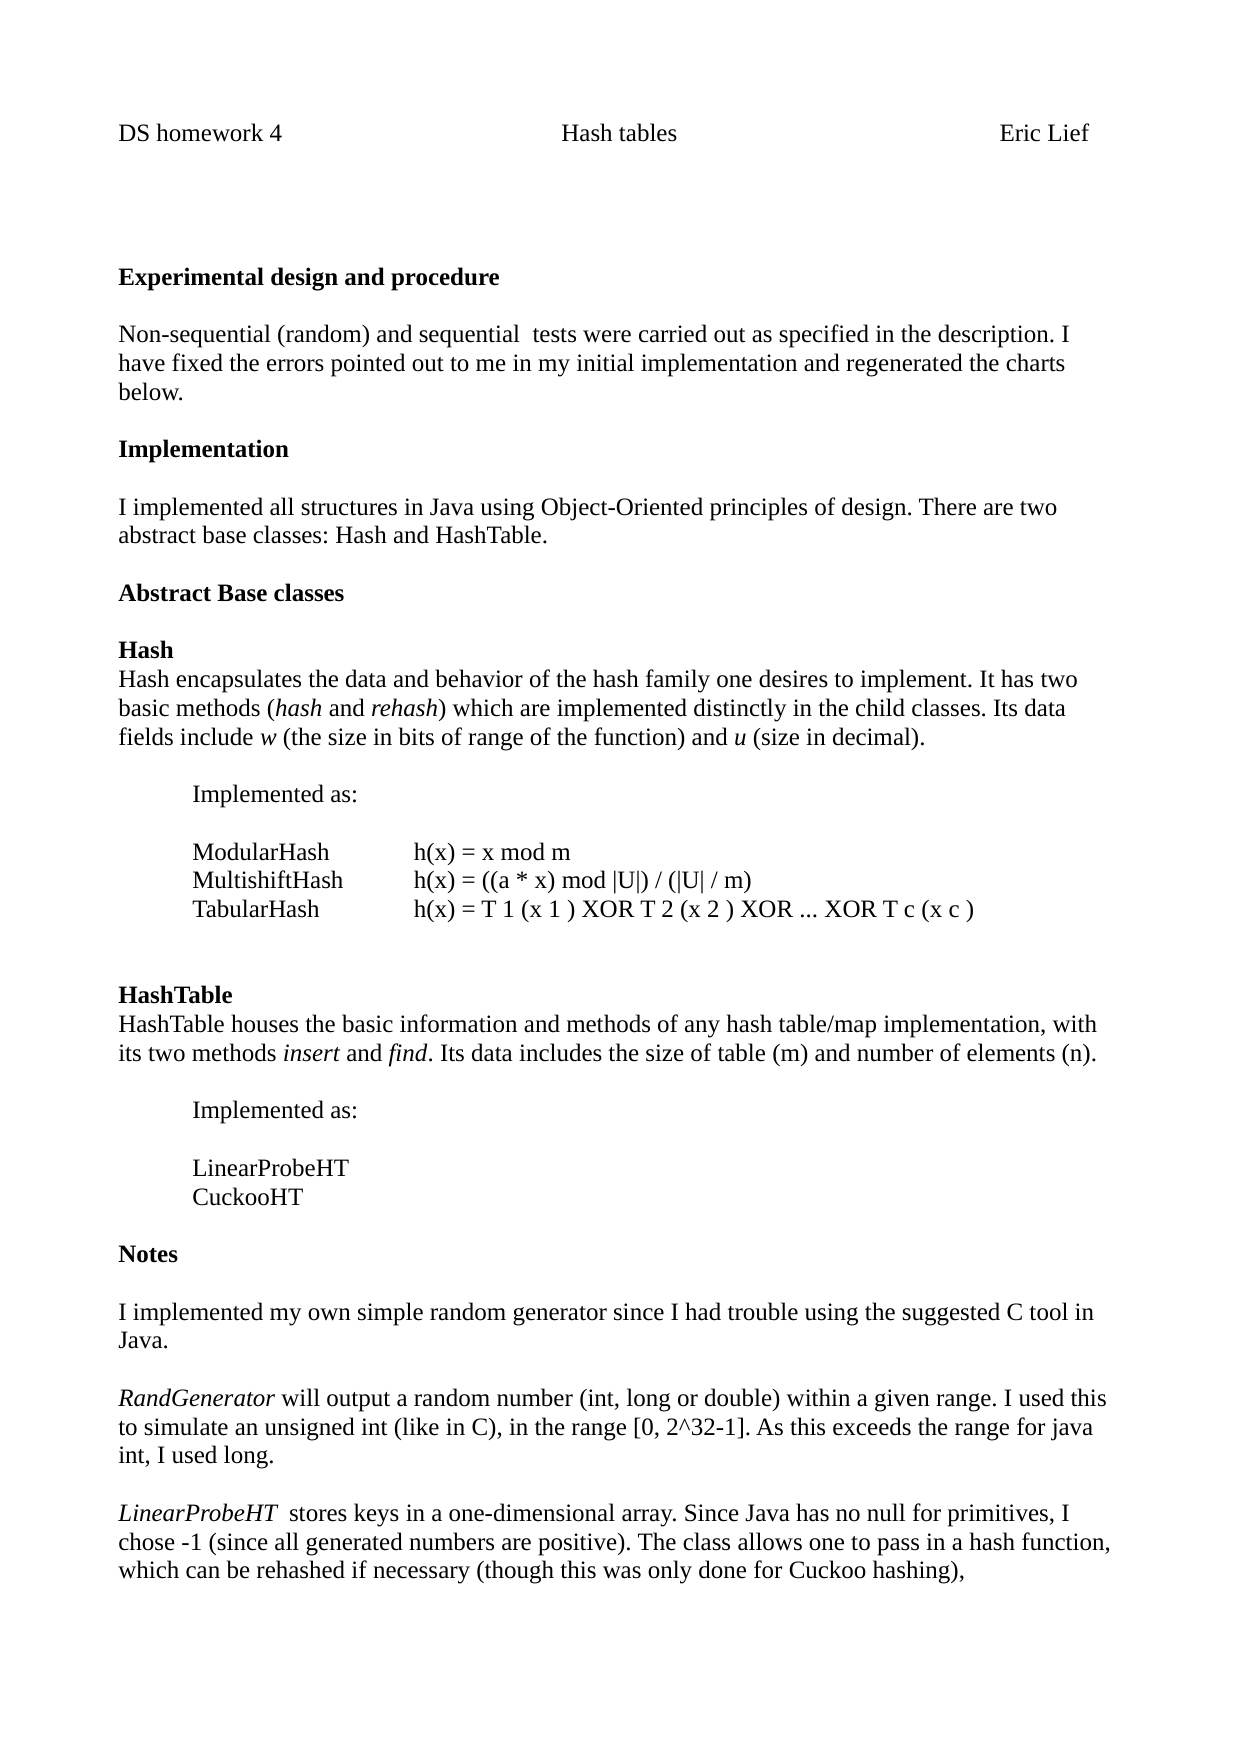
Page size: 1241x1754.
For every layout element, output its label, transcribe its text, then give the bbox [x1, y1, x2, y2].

text Implementation [118, 434, 1122, 463]
text LinearProbeHT [118, 1153, 1122, 1182]
text ModularHash h(x) = x mod m [118, 837, 1122, 866]
text Implemented as: [118, 1096, 1122, 1124]
text LinearProbeHT stores keys in a one-dimensional array. Since Java has no null for primitives, I chose -1 (since all generated numbers are positive). The class allows one to pass in a hash function, which can be rehashed if necessary (though this was only done for Cuckoo hashing), [118, 1498, 1122, 1584]
text Experimental design and procedure [118, 262, 1122, 291]
text CuckooHT [118, 1182, 1122, 1211]
text Notes [118, 1239, 1122, 1268]
text TabularHash h(x) = T 1 (x 1 ) XOR T 2 (x 2 ) XOR ... XOR T c (x c ) [118, 894, 1122, 923]
text MultishiftHash h(x) = ((a * x) mod |U|) / (|U| / m) [118, 866, 1122, 894]
text HashTable houses the basic information and methods of any hash table/map implementation, with its two methods insert and find. Its data includes the size of table (m) and number of elements (n). [118, 1009, 1122, 1067]
text Implemented as: [118, 779, 1122, 808]
text DS homework 4 Hash tables Eric Lief [118, 118, 1122, 147]
text RandGenerator will output a random number (int, long or double) within a given range. I used this to simulate an unsigned int (like in C), in the range [0, 2^32-1]. As this exceeds the range for java int, I used long. [118, 1383, 1122, 1469]
text HashTable [118, 981, 1122, 1009]
text Non-sequential (random) and sequential tests were carried out as specified in the description. I have fixed the errors pointed out to me in my initial implementation and regenerated the charts below. [118, 319, 1122, 406]
text Abstract Base classes [118, 578, 1122, 607]
text I implemented all structures in Java using Object-Oriented principles of design. There are two abstract base classes: Hash and HashTable. [118, 492, 1122, 549]
text Hash [118, 636, 1122, 664]
text I implemented my own simple random generator since I had trouble using the suggested C tool in Java. [118, 1297, 1122, 1354]
text Hash encapsulates the data and behavior of the hash family one desires to implement. It has two basic methods (hash and rehash) which are implemented distinctly in the child classes. Its data fields include w (the size in bits of range of the function) and u (size in decimal). [118, 664, 1122, 751]
